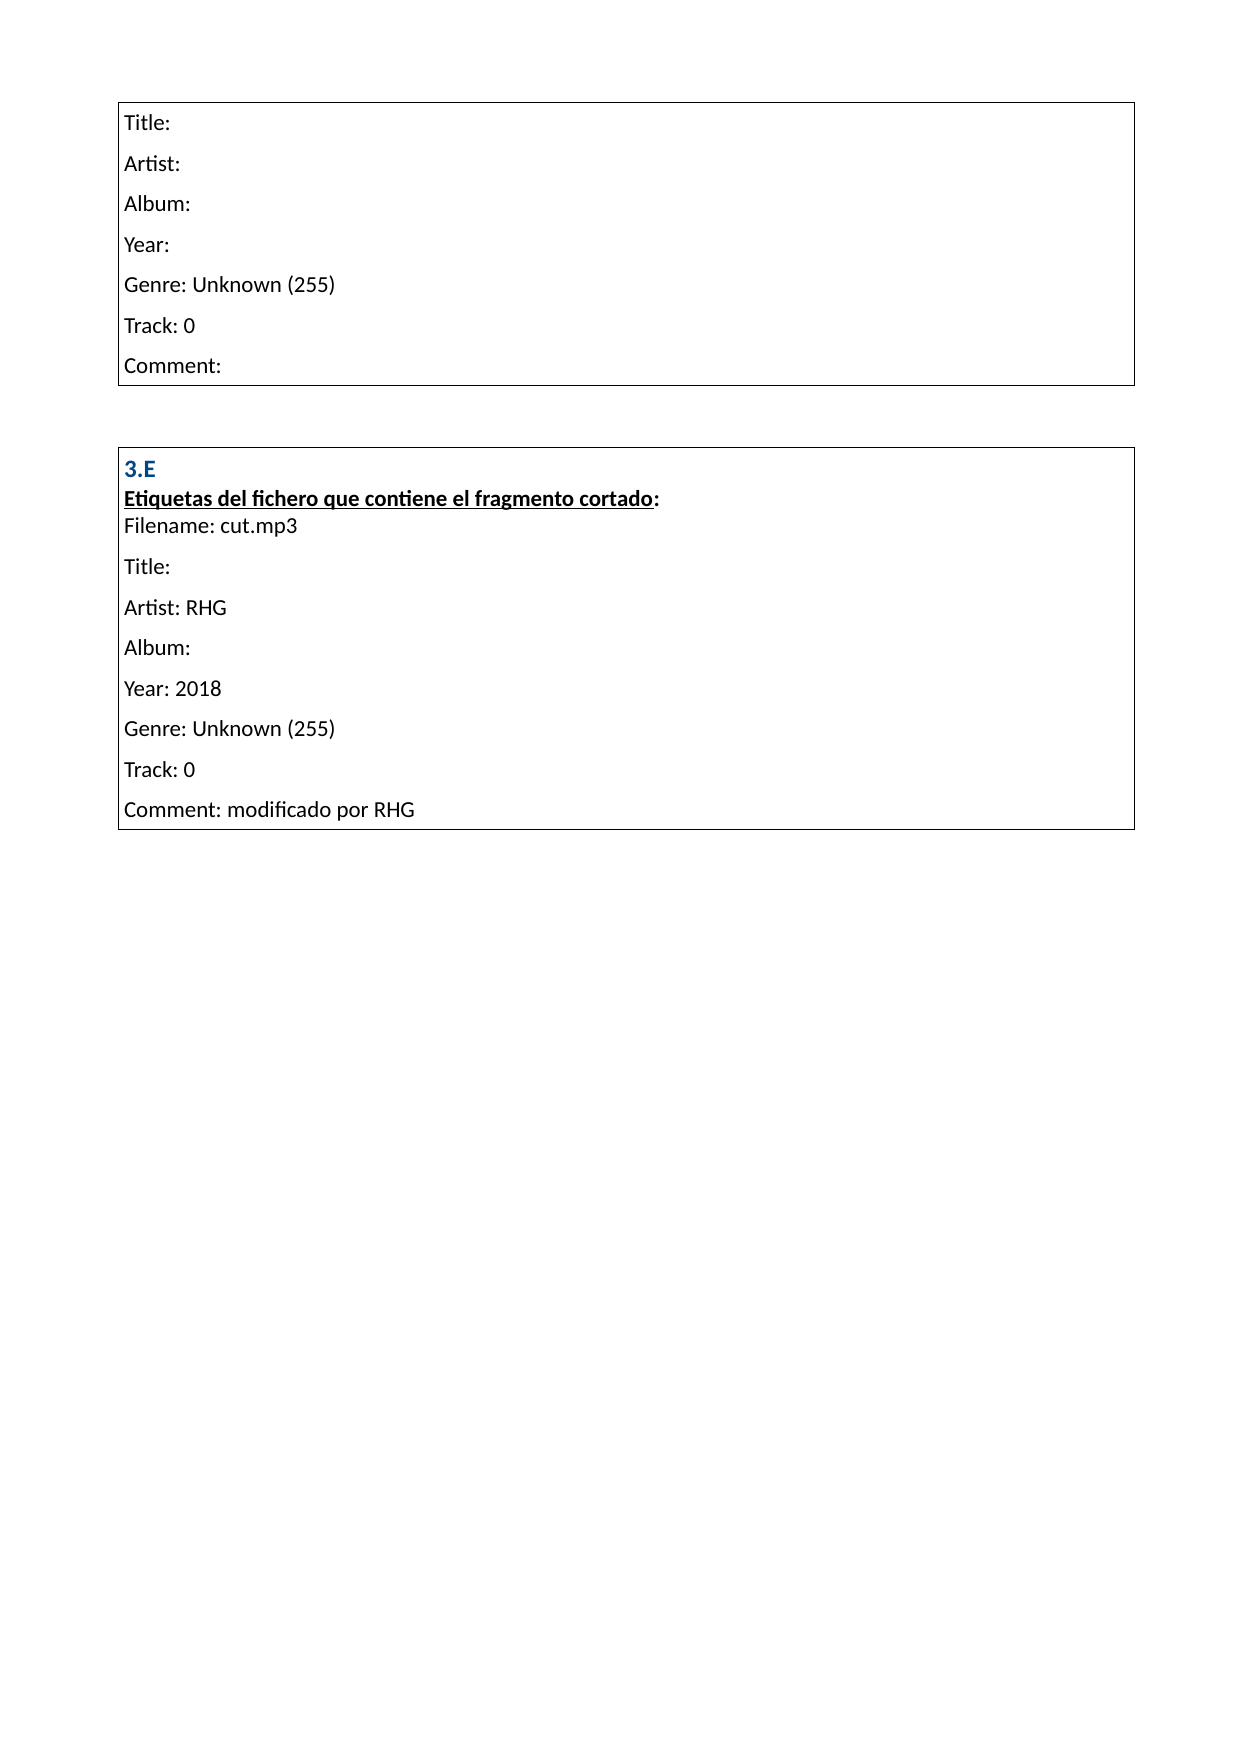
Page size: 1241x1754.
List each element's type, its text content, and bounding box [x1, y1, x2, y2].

table_header Title: Artist: Album: Year: Genre: Unknown (255) Track: 0 Comment: [119, 103, 1134, 385]
table_header 3.E Etiquetas del fichero que contiene el fragmento cortado: Filename: cut.mp3 Title: Artist: RHG Album: Year: 2018 Genre: Unknown (255) Track: 0 Comment: modificado por RHG [119, 448, 1134, 829]
